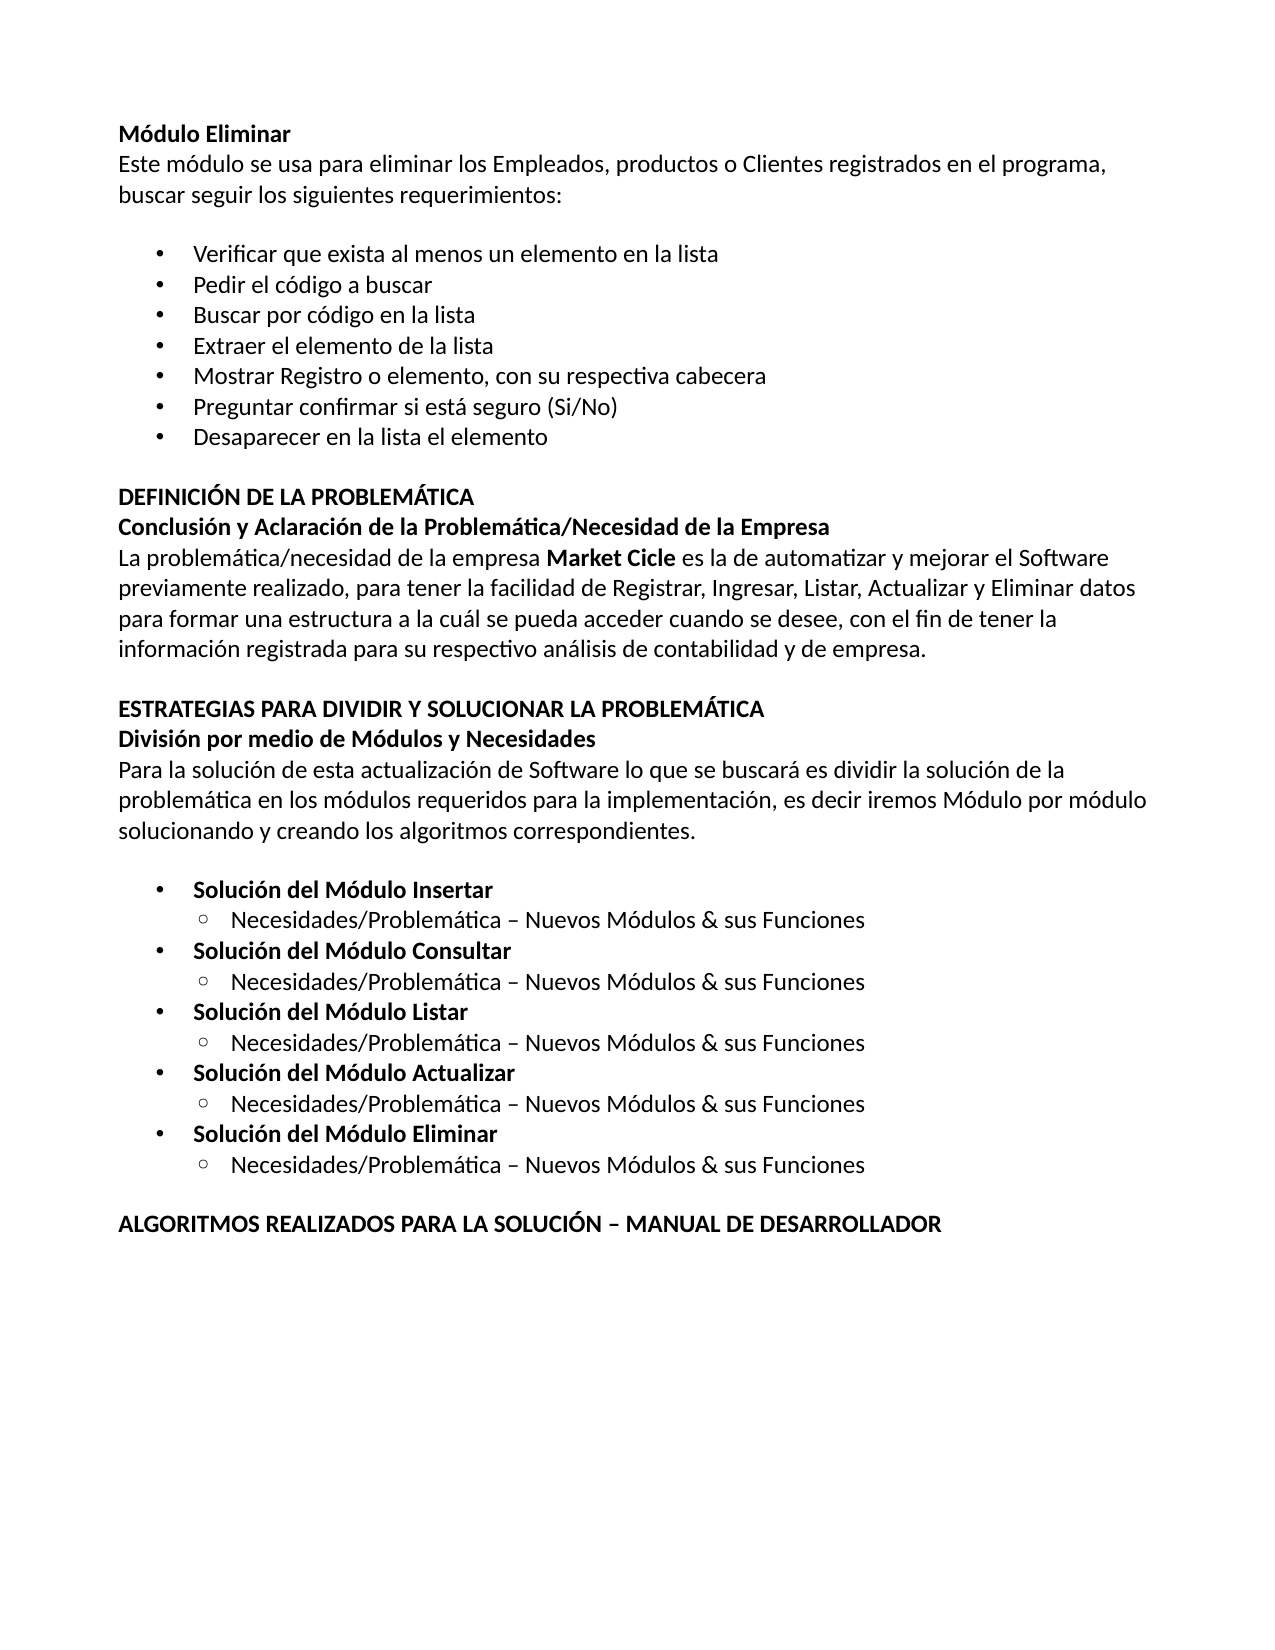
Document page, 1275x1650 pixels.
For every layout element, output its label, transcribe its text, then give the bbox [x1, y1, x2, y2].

text ALGORITMOS REALIZADOS PARA LA SOLUCIÓN – MANUAL DE DESARROLLADOR [118, 1208, 1157, 1238]
list Necesidades/Problemática – Nuevos Módulos & sus Funciones [193, 904, 1157, 935]
text Módulo Eliminar [118, 118, 1157, 149]
list Pedir el código a buscar [156, 269, 1157, 299]
list Necesidades/Problemática – Nuevos Módulos & sus Funciones [193, 1088, 1157, 1118]
list Buscar por código en la lista [156, 299, 1157, 330]
list Necesidades/Problemática – Nuevos Módulos & sus Funciones [193, 966, 1157, 996]
list Desaparecer en la lista el elemento [156, 422, 1157, 452]
text Para la solución de esta actualización de Software lo que se buscará es dividir la solución de la problemática en los módulos requeridos para la implementación, es decir iremos Módulo por módulo solucionando y creando los algoritmos correspondientes. [118, 754, 1157, 845]
text La problemática/necesidad de la empresa Market Cicle es la de automatizar y mejorar el Software previamente realizado, para tener la facilidad de Registrar, Ingresar, Listar, Actualizar y Eliminar datos para formar una estructura a la cuál se pueda acceder cuando se desee, con el fin de tener la información registrada para su respectivo análisis de contabilidad y de empresa. [118, 542, 1157, 664]
text ESTRATEGIAS PARA DIVIDIR Y SOLUCIONAR LA PROBLEMÁTICA [118, 693, 1157, 723]
list Solución del Módulo Consultar [156, 935, 1157, 966]
text División por medio de Módulos y Necesidades [118, 723, 1157, 754]
text Conclusión y Aclaración de la Problemática/Necesidad de la Empresa [118, 511, 1157, 542]
list Preguntar confirmar si está seguro (Si/No) [156, 391, 1157, 422]
text DEFINICIÓN DE LA PROBLEMÁTICA [118, 481, 1157, 511]
list Solución del Módulo Actualizar [156, 1057, 1157, 1088]
list Necesidades/Problemática – Nuevos Módulos & sus Funciones [193, 1027, 1157, 1057]
text Este módulo se usa para eliminar los Empleados, productos o Clientes registrados en el programa, buscar seguir los siguientes requerimientos: [118, 149, 1157, 210]
list Solución del Módulo Insertar [156, 874, 1157, 904]
list Extraer el elemento de la lista [156, 330, 1157, 361]
list Solución del Módulo Listar [156, 996, 1157, 1027]
list Solución del Módulo Eliminar [156, 1118, 1157, 1149]
list Necesidades/Problemática – Nuevos Módulos & sus Funciones [193, 1149, 1157, 1179]
list Verificar que exista al menos un elemento en la lista [156, 238, 1157, 269]
list Mostrar Registro o elemento, con su respectiva cabecera [156, 361, 1157, 391]
